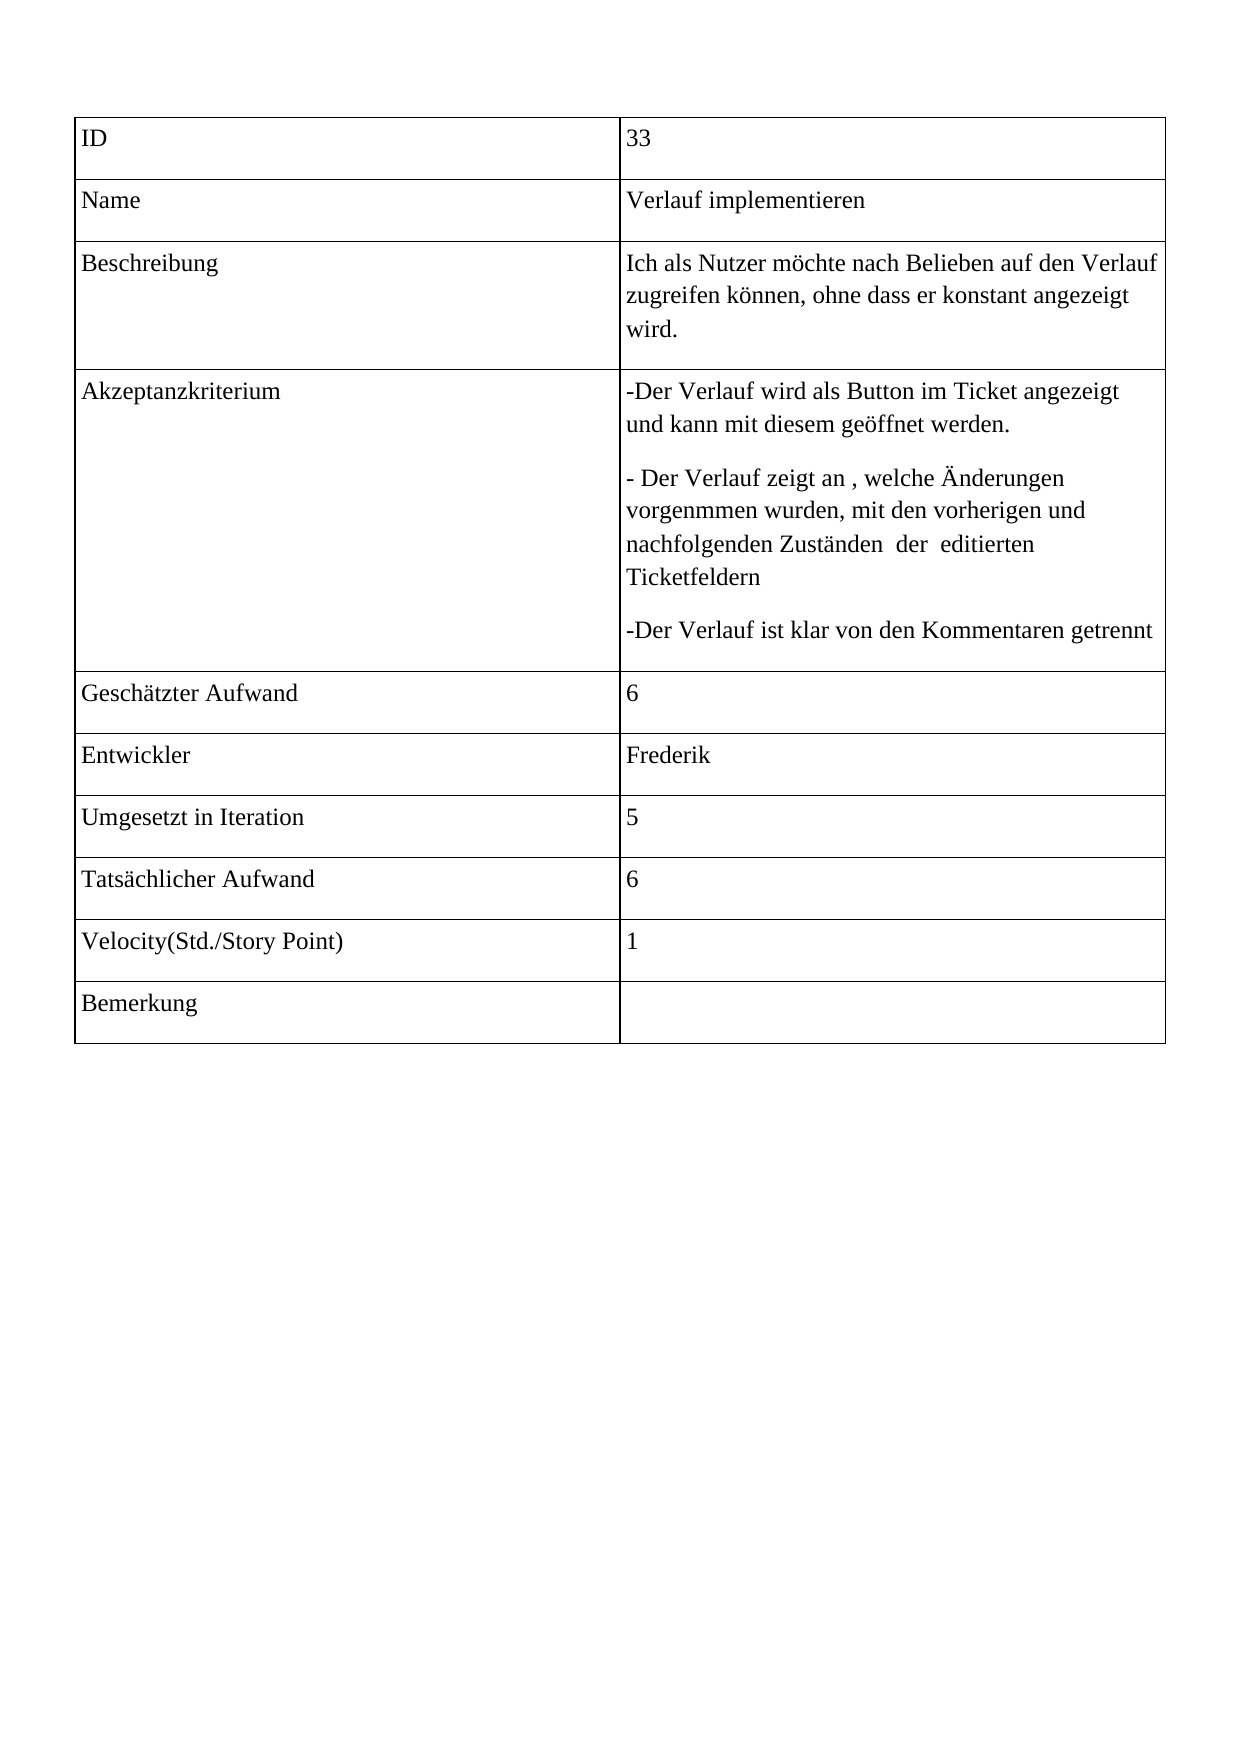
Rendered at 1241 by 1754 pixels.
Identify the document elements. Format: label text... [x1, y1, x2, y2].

table_header 33 [621, 118, 1165, 179]
table_cell Velocity(Std./Story Point) [76, 920, 619, 981]
table_cell Verlauf implementieren [621, 180, 1165, 241]
table_cell -Der Verlauf wird als Button im Ticket angezeigt und kann mit diesem geöffnet werden. - Der Verlauf zeigt an , welche Änderungen vorgenmmen wurden, mit den vorherigen und nachfolgenden Zuständen der editierten Ticketfeldern -Der Verlauf ist klar von den Kommentaren getrennt [621, 370, 1165, 671]
table_cell 5 [621, 796, 1165, 857]
table_cell Bemerkung [76, 982, 619, 1043]
table_cell Frederik [621, 734, 1165, 795]
table_cell Geschätzter Aufwand [76, 672, 619, 733]
table_cell Beschreibung [76, 242, 619, 369]
table_cell Entwickler [76, 734, 619, 795]
table_cell Ich als Nutzer möchte nach Belieben auf den Verlauf zugreifen können, ohne dass er konstant angezeigt wird. [621, 242, 1165, 369]
table_cell 6 [621, 858, 1165, 919]
table_cell Tatsächlicher Aufwand [76, 858, 619, 919]
table_cell 1 [621, 920, 1165, 981]
table_cell [621, 982, 1165, 1043]
table_cell Name [76, 180, 619, 241]
table_cell Akzeptanzkriterium [76, 370, 619, 671]
table_cell Umgesetzt in Iteration [76, 796, 619, 857]
table_cell 6 [621, 672, 1165, 733]
table_header ID [76, 118, 619, 179]
